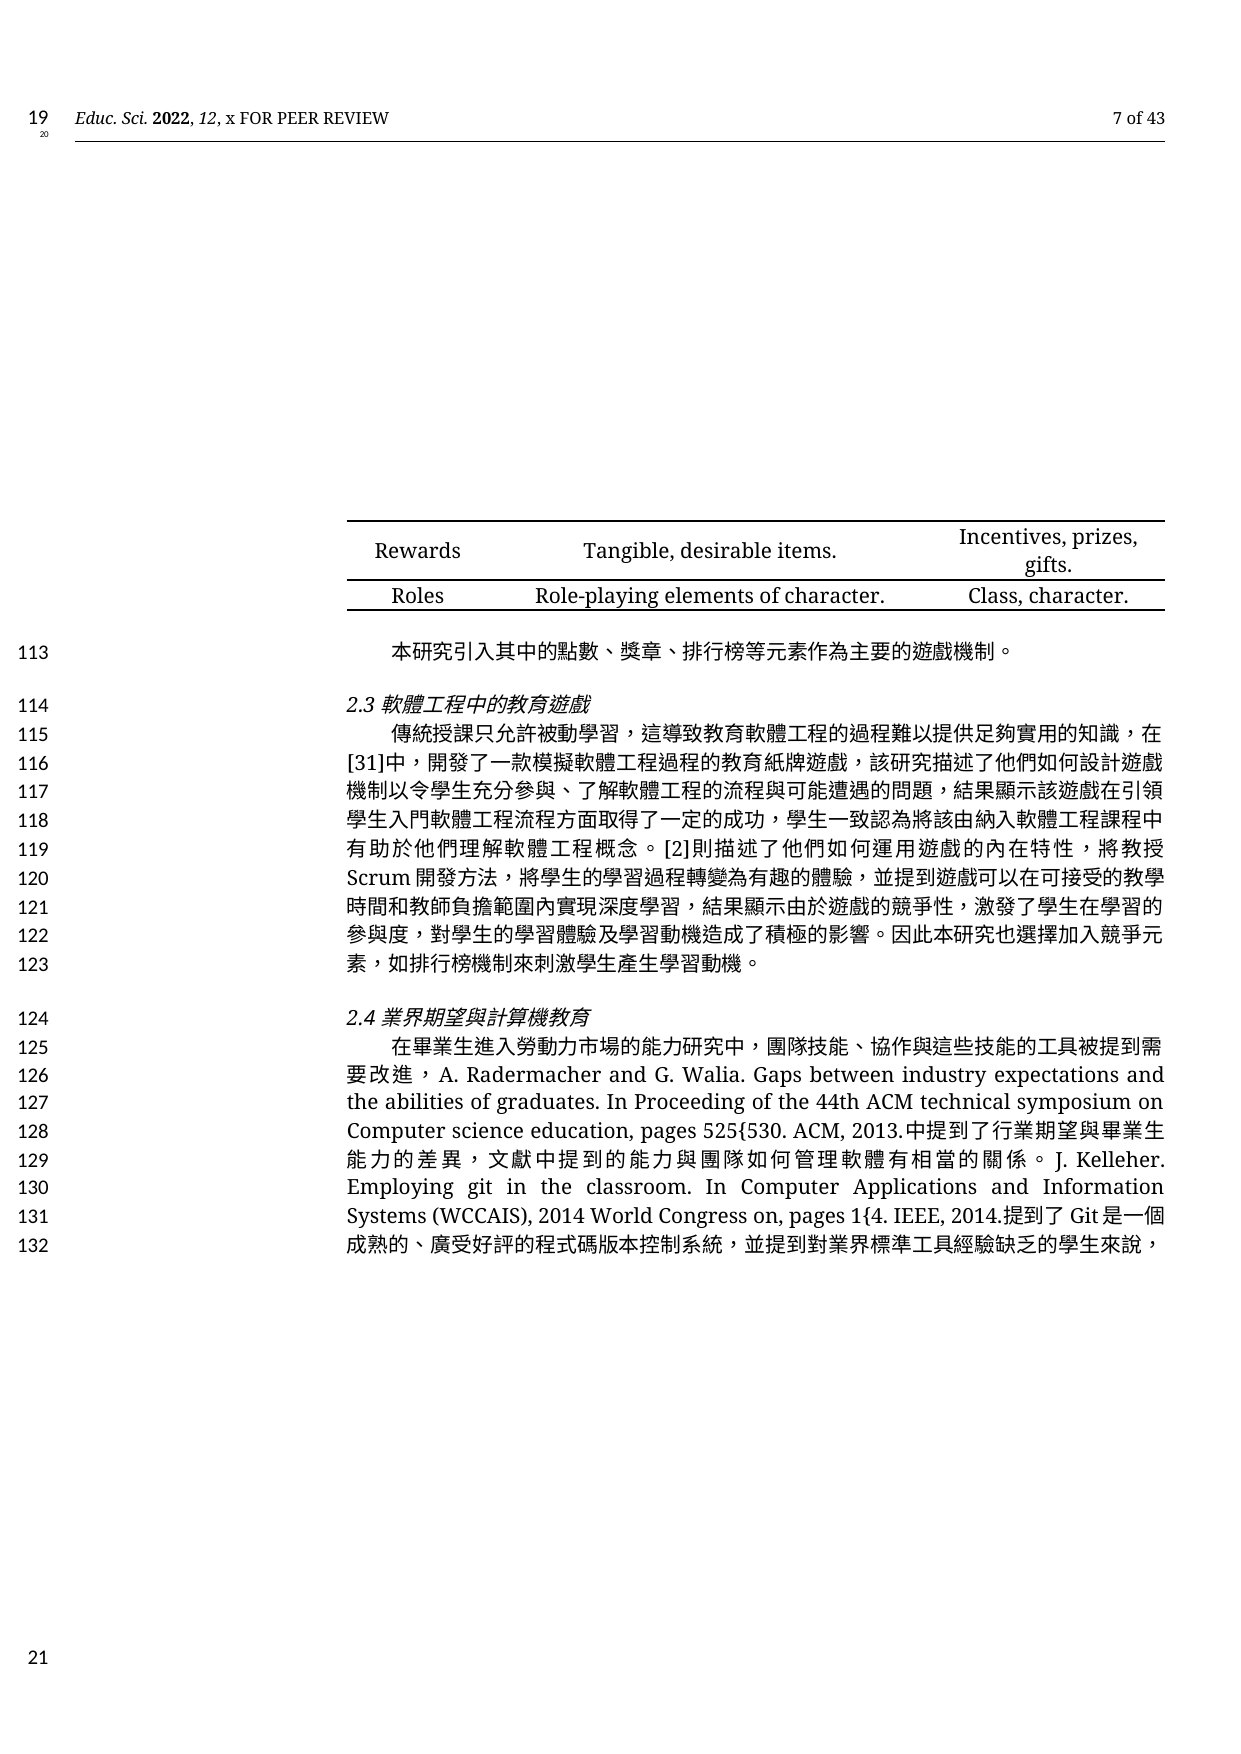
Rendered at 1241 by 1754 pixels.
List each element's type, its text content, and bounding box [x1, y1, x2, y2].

table_cell Rewards [347, 522, 488, 579]
table_cell Incentives, prizes, gifts. [931, 522, 1165, 579]
table_cell Role-playing elements of character. [489, 581, 931, 609]
table_cell Roles [347, 581, 488, 609]
subtitle 2.4 業界期望與計算機教育 [347, 1003, 1165, 1031]
table_cell Tangible, desirable items. [489, 522, 931, 579]
table_cell Class, character. [931, 581, 1165, 609]
text 在畢業生進入勞動力市場的能力研究中，團隊技能、協作與這些技能的工具被提到需要改進，[13]中提到了行業期望與畢業生能力的差異，文獻中提到的能力與團隊如何管理軟體有相當的關係。[14]提到了Git是一個成熟的、廣受好評的程式碼版本控制系統，並提到對業界標準工具經驗缺乏的學生來說，被充分限制了參與實習的能力，並講述了他如何引入Git作為一種機制，用於發布課程練習，[15]中介紹了他們在計算機科學中使用Git作為他們課程平台的經驗，並認為從課程的角度來看因此本研究提出以Git為主題的遊戲化教育實驗，用以增進學生對Git的掌握與學習動機、態度。 [347, 1031, 1165, 1258]
subtitle 2.3 軟體工程中的教育遊戲 [347, 690, 1165, 719]
text 傳統授課只允許被動學習，這導致教育軟體工程的過程難以提供足夠實用的知識，在[31]中，開發了一款模擬軟體工程過程的教育紙牌遊戲，該研究描述了他們如何設計遊戲機制以令學生充分參與、了解軟體工程的流程與可能遭遇的問題，結果顯示該遊戲在引領學生入門軟體工程流程方面取得了一定的成功，學生一致認為將該由納入軟體工程課程中有助於他們理解軟體工程概念。[2]則描述了他們如何運用遊戲的內在特性，將教授Scrum開發方法，將學生的學習過程轉變為有趣的體驗，並提到遊戲可以在可接受的教學時間和教師負擔範圍內實現深度學習，結果顯示由於遊戲的競爭性，激發了學生在學習的參與度，對學生的學習體驗及學習動機造成了積極的影響。因此本研究也選擇加入競爭元素，如排行榜機制來刺激學生產生學習動機。 [347, 719, 1165, 978]
text 本研究引入其中的點數、獎章、排行榜等元素作為主要的遊戲機制。 [347, 636, 1165, 665]
